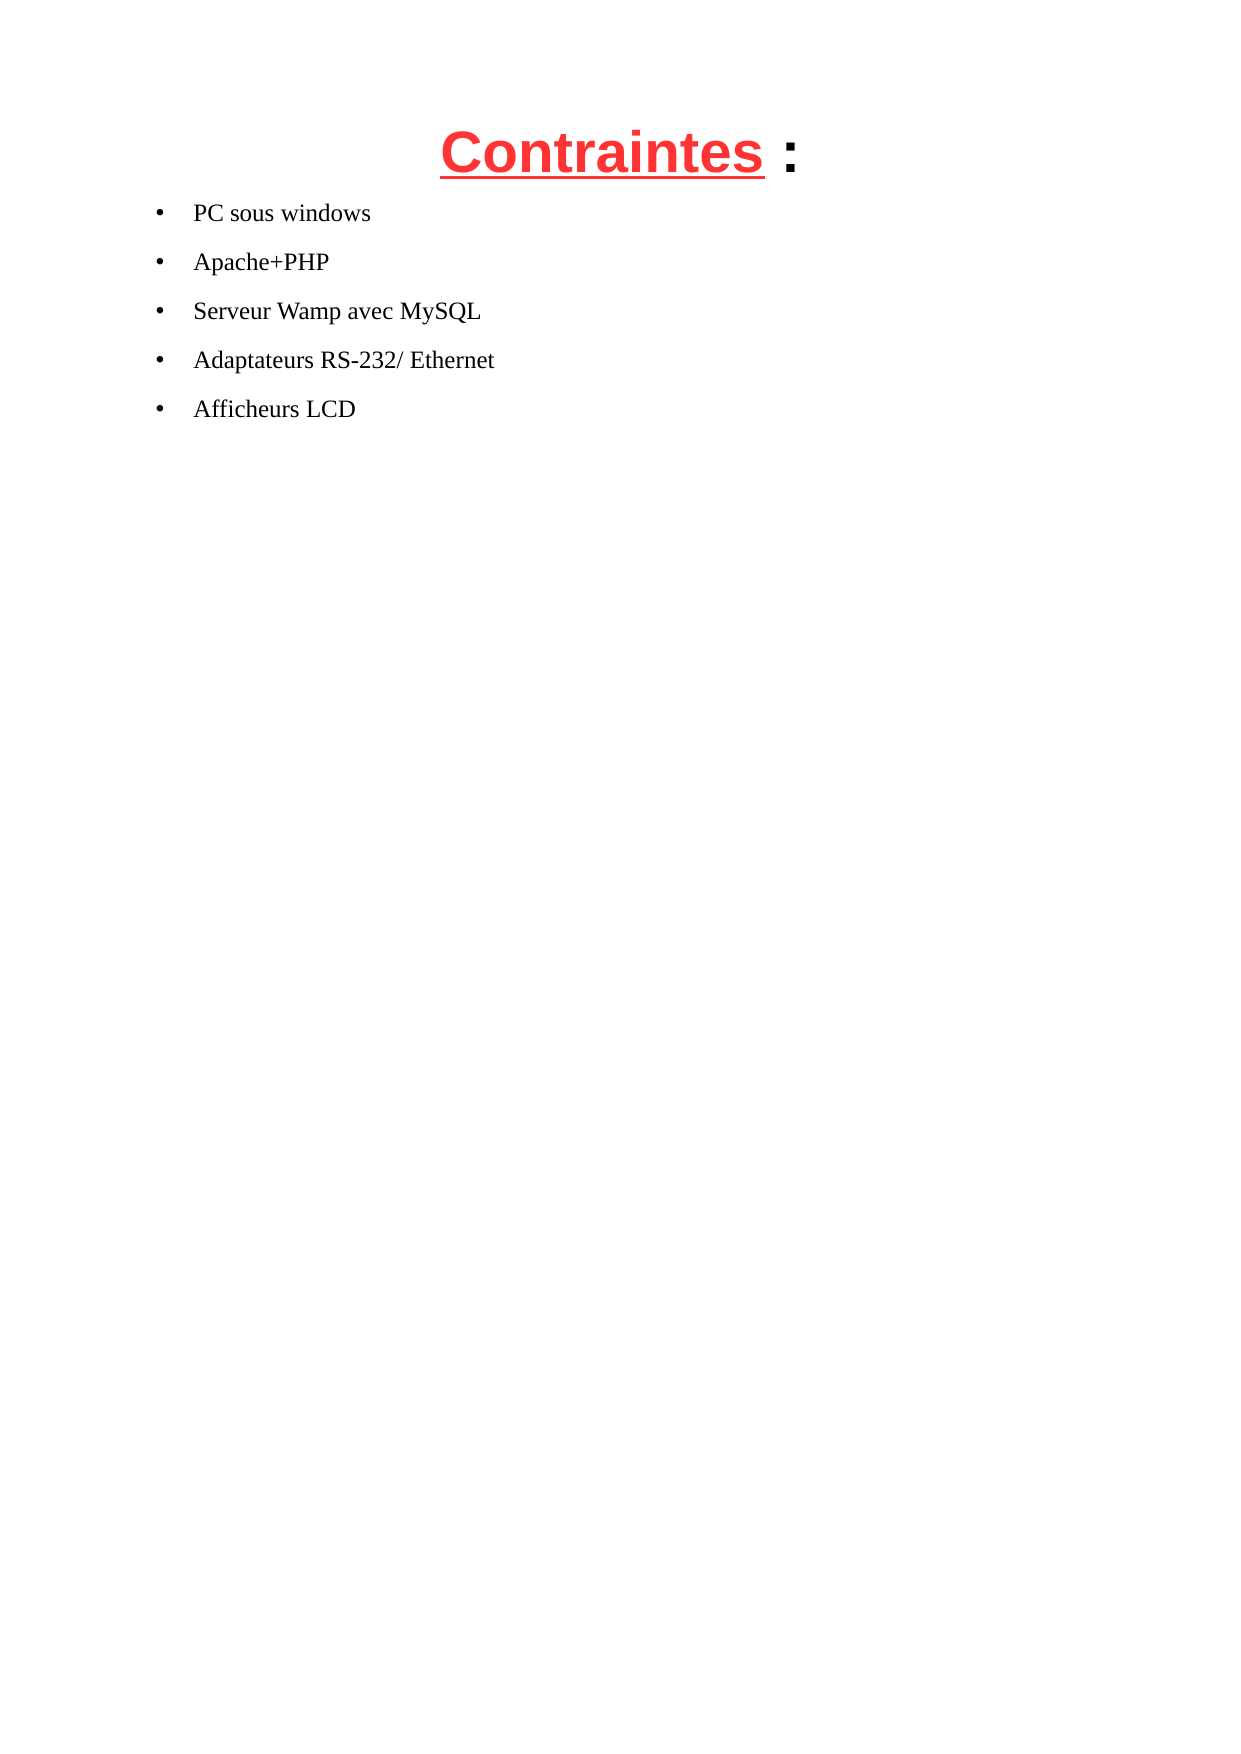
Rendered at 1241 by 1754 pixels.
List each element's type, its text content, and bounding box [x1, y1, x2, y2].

list PC sous windows [156, 198, 1122, 226]
list Apache+PHP [156, 247, 1122, 276]
list Afficheurs LCD [156, 394, 1122, 423]
list Serveur Wamp avec MySQL [156, 296, 1122, 324]
list Adaptateurs RS-232/ Ethernet [156, 345, 1122, 374]
title Contraintes : [118, 118, 1122, 185]
